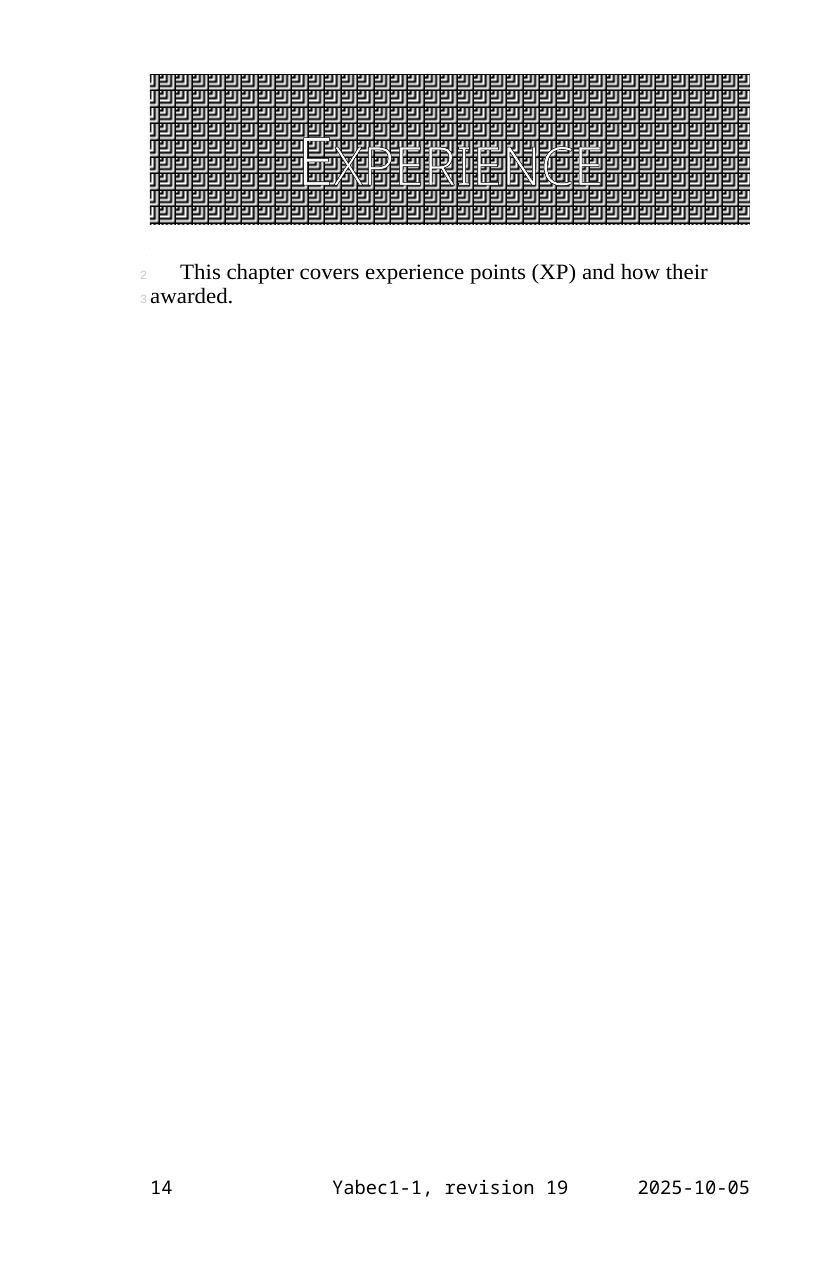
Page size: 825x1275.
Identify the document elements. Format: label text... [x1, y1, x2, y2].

text This chapter covers experience points (XP) and how their awarded. [150, 260, 750, 308]
picture [149, 74, 750, 225]
